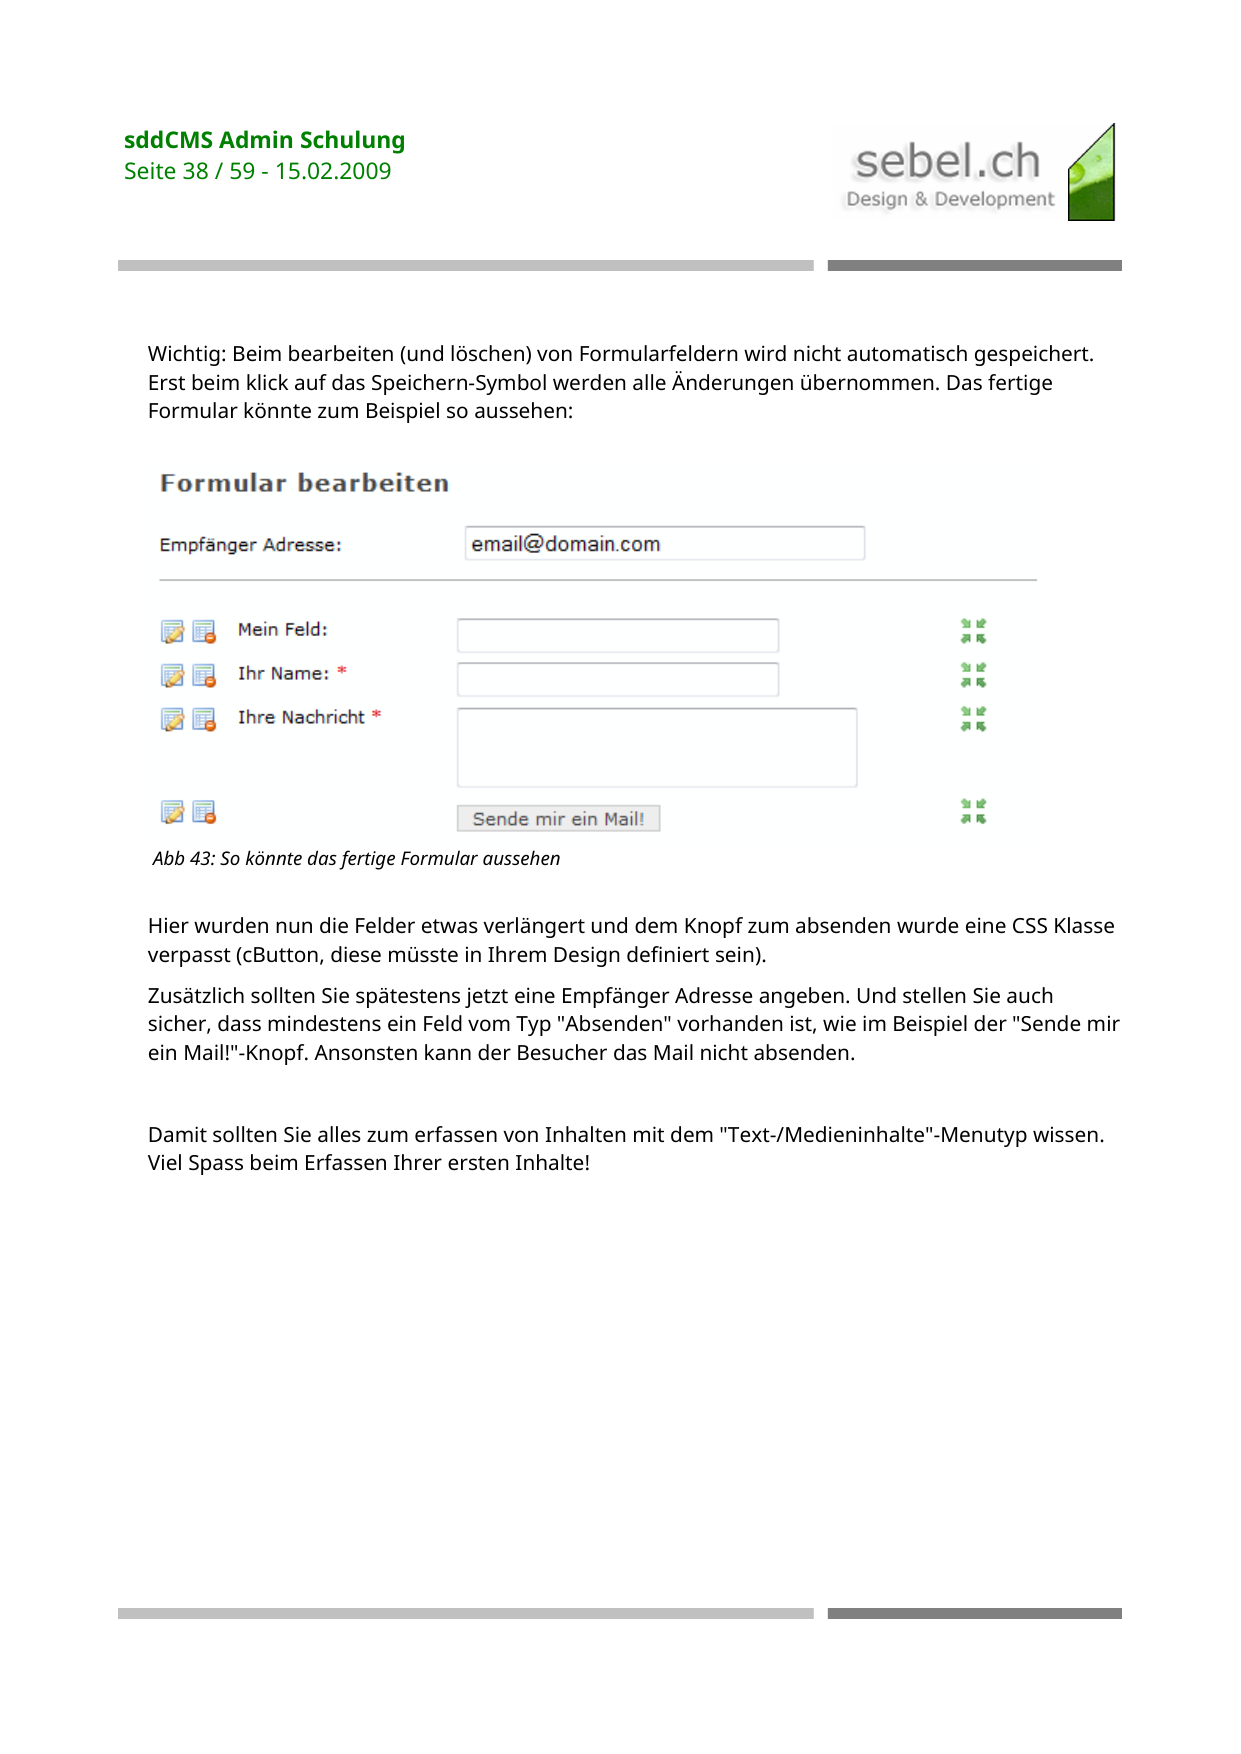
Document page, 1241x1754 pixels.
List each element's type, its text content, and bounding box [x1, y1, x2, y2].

picture [152, 462, 1038, 846]
text Zusätzlich sollten Sie spätestens jetzt eine Empfänger Adresse angeben. Und stellen Sie auch sicher, dass mindestens ein Feld vom Typ "Absenden" vorhanden ist, wie im Beispiel der "Sende mir ein Mail!"-Knopf. Ansonsten kann der Besucher das Mail nicht absenden. [148, 981, 1122, 1066]
picture [118, 1608, 1122, 1619]
text Hier wurden nun die Felder etwas verlängert und dem Knopf zum absenden wurde eine CSS Klasse verpasst (cButton, diese müsste in Ihrem Design definiert sein). [148, 912, 1122, 968]
text Damit sollten Sie alles zum erfassen von Inhalten mit dem "Text-/Medieninhalte"-Menutyp wissen. Viel Spass beim Erfassen Ihrer ersten Inhalte! [148, 1120, 1122, 1177]
picture [118, 260, 1122, 271]
text Wichtig: Beim bearbeiten (und löschen) von Formularfeldern wird nicht automatisch gespeichert. Erst beim klick auf das Speichern-Symbol werden alle Änderungen übernommen. Das fertige Formular könnte zum Beispiel so aussehen: [148, 339, 1122, 425]
text Abb 43: So könnte das fertige Formular aussehen [153, 846, 1037, 871]
